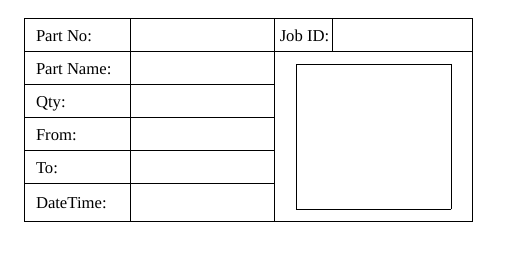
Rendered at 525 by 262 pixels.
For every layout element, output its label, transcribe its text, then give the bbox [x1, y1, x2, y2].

table_cell [275, 52, 472, 221]
table_header <o.part_no> [131, 19, 274, 51]
table_cell <o.part_name> [131, 52, 274, 84]
table_cell <o.mc_from> [131, 118, 274, 150]
table_cell From: [25, 118, 130, 150]
table_header <o.job_id> [333, 19, 472, 51]
table_header Job ID: [275, 19, 332, 51]
table_header Part No: [25, 19, 130, 51]
table_cell DateTime: [25, 184, 130, 221]
table_cell To: [25, 151, 130, 183]
table_cell <o.datetime> [131, 184, 274, 221]
table_cell Qty: [25, 85, 130, 117]
table_cell Part Name: [25, 52, 130, 84]
table_cell <o.qty> [131, 85, 274, 117]
table_cell <o.mc_to> [131, 151, 274, 183]
